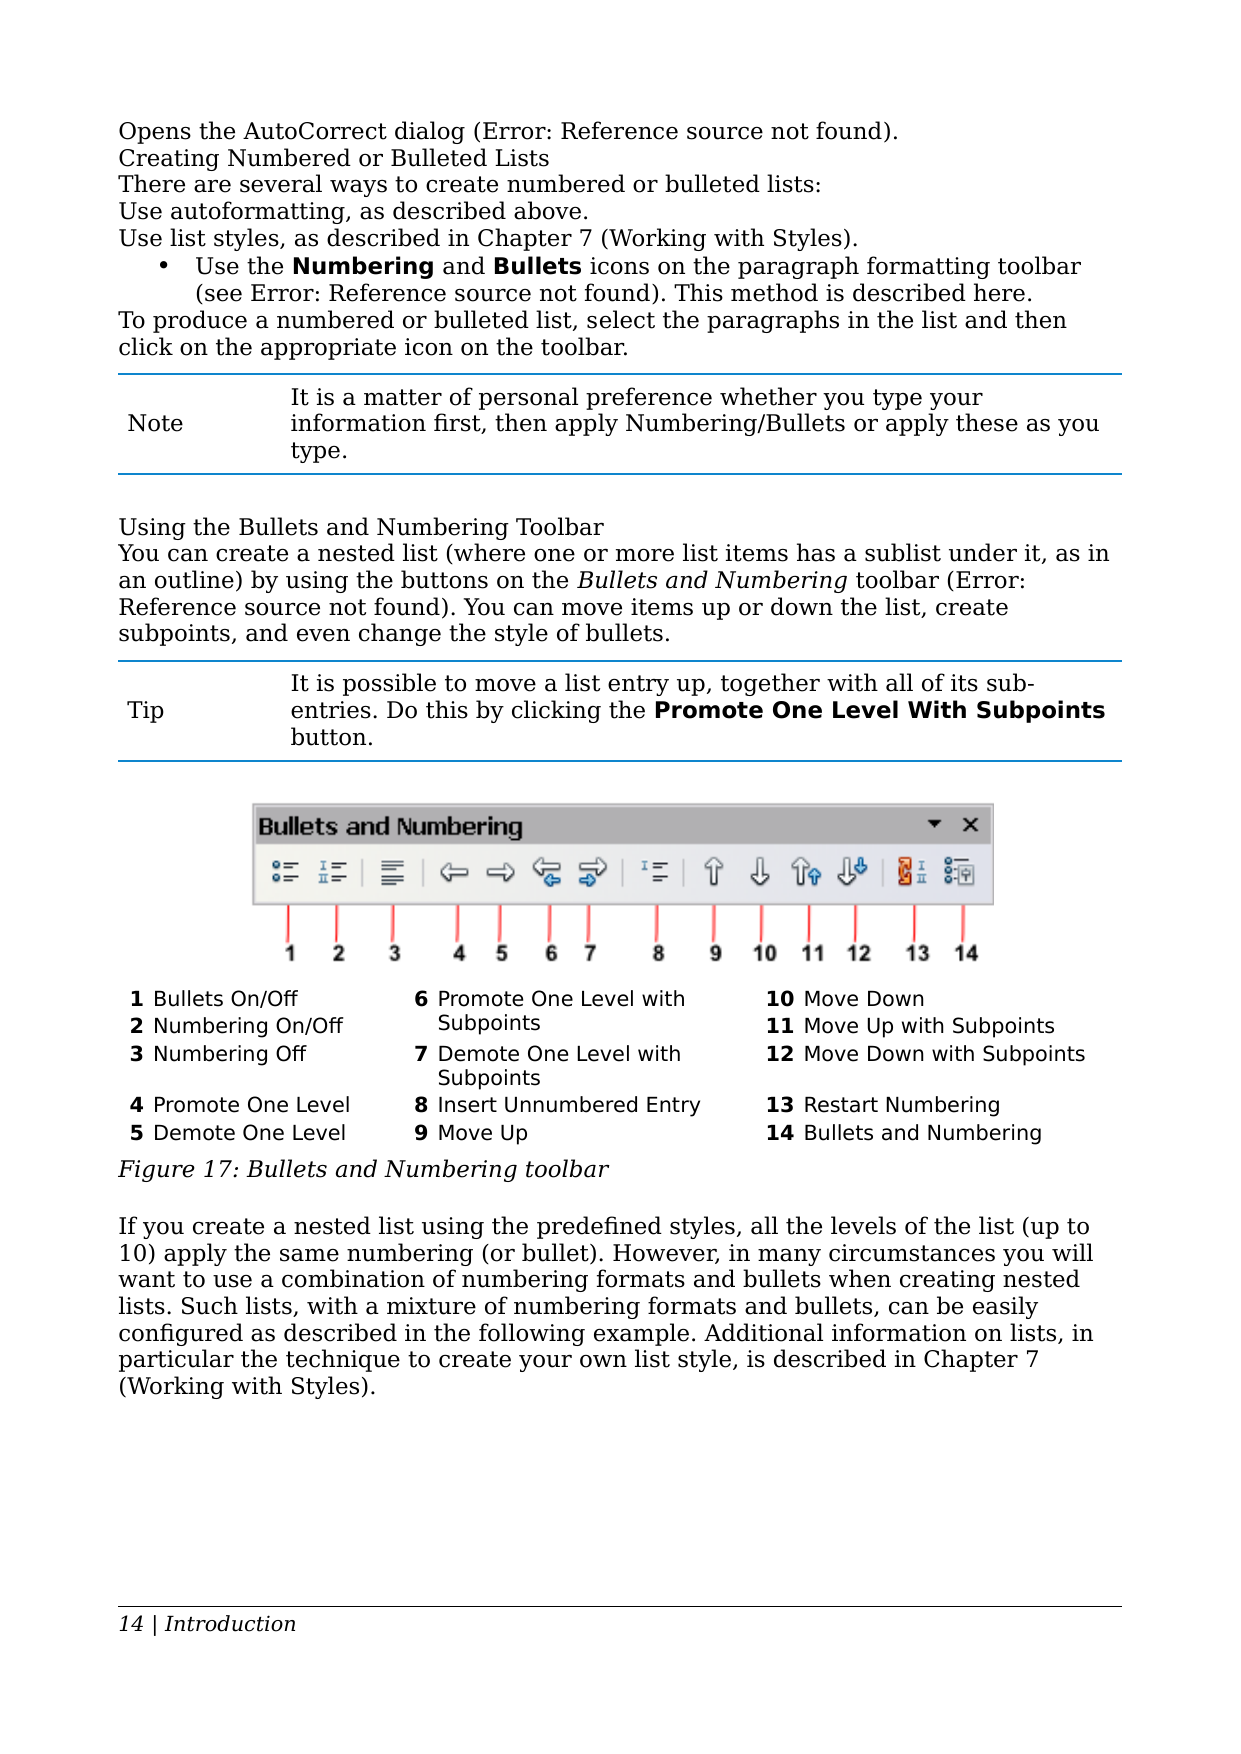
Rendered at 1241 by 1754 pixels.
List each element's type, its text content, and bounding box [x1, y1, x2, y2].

table_cell Numbering On/Off [147, 1011, 398, 1039]
table_header Bullets On/Off [147, 984, 398, 1011]
text To produce a numbered or bulleted list, select the paragraphs in the list and then click on the appropriate icon on the toolbar. [118, 307, 1122, 361]
table_cell 5 [121, 1118, 147, 1145]
table_header It is a matter of personal preference whether you type your information first, then apply Numbering/Bullets or apply these as you type. [281, 375, 1122, 473]
table_header 10 [750, 984, 797, 1011]
picture [249, 800, 994, 978]
table_cell Move Down with Subpoints [797, 1039, 1123, 1090]
table_header Promote One Level with Subpoints [431, 984, 749, 1039]
table_cell 2 [121, 1011, 147, 1039]
table_cell 4 [121, 1090, 147, 1117]
text If you create a nested list using the predefined styles, all the levels of the list (up to 10) apply the same numbering (or bullet). However, in many circumstances you will want to use a combination of numbering formats and bullets when creating nested lists. Such lists, with a mixture of numbering formats and bullets, can be easily configured as described in the following example. Additional information on lists, in particular the technique to create your own list style, is described in Chapter 7 (Working with Styles). [118, 1213, 1122, 1400]
table_cell Promote One Level [147, 1090, 398, 1117]
text Using the Bullets and Numbering Toolbar [118, 514, 1122, 541]
table_cell Bullets and Numbering [797, 1118, 1123, 1145]
table_cell Restart Numbering [797, 1090, 1123, 1117]
table_cell Numbering Off [147, 1039, 398, 1090]
text Use list styles, as described in Chapter 7 (Working with Styles). [118, 225, 1122, 251]
table_header 6 [398, 984, 431, 1039]
table_cell Move Up with Subpoints [797, 1011, 1123, 1039]
table_cell 14 [750, 1118, 797, 1145]
text Creating Numbered or Bulleted Lists [118, 145, 1122, 171]
table_cell 9 [398, 1118, 431, 1145]
table_cell 11 [750, 1011, 797, 1039]
table_cell 3 [121, 1039, 147, 1090]
table_cell 8 [398, 1090, 431, 1117]
table_cell Move Up [431, 1118, 749, 1145]
table_cell 7 [398, 1039, 431, 1090]
text There are several ways to create numbered or bulleted lists: [118, 171, 1122, 198]
table_cell Demote One Level [147, 1118, 398, 1145]
table_header Note [118, 375, 281, 473]
list Use the Numbering and Bullets icons on the paragraph formatting toolbar (see Error: Reference source not found). This method is described here. [156, 251, 1122, 307]
table_header Move Down [797, 984, 1123, 1011]
table_header It is possible to move a list entry up, together with all of its sub-entries. Do this by clicking the Promote One Level With Subpoints button. [281, 662, 1122, 759]
text Figure 17: Bullets and Numbering toolbar [118, 1157, 1125, 1183]
table_cell Insert Unnumbered Entry [431, 1090, 749, 1117]
text Opens the AutoCorrect dialog (Error: Reference source not found). [118, 118, 1122, 145]
table_header 1 [121, 984, 147, 1011]
table_cell Demote One Level with Subpoints [431, 1039, 749, 1090]
table_cell 13 [750, 1090, 797, 1117]
text Use autoformatting, as described above. [118, 198, 1122, 225]
table_header Tip [118, 662, 281, 759]
table_cell 12 [750, 1039, 797, 1090]
text You can create a nested list (where one or more list items has a sublist under it, as in an outline) by using the buttons on the Bullets and Numbering toolbar (Error: Reference source not found). You can move items up or down the list, create subpoints, and even change the style of bullets. [118, 541, 1122, 647]
